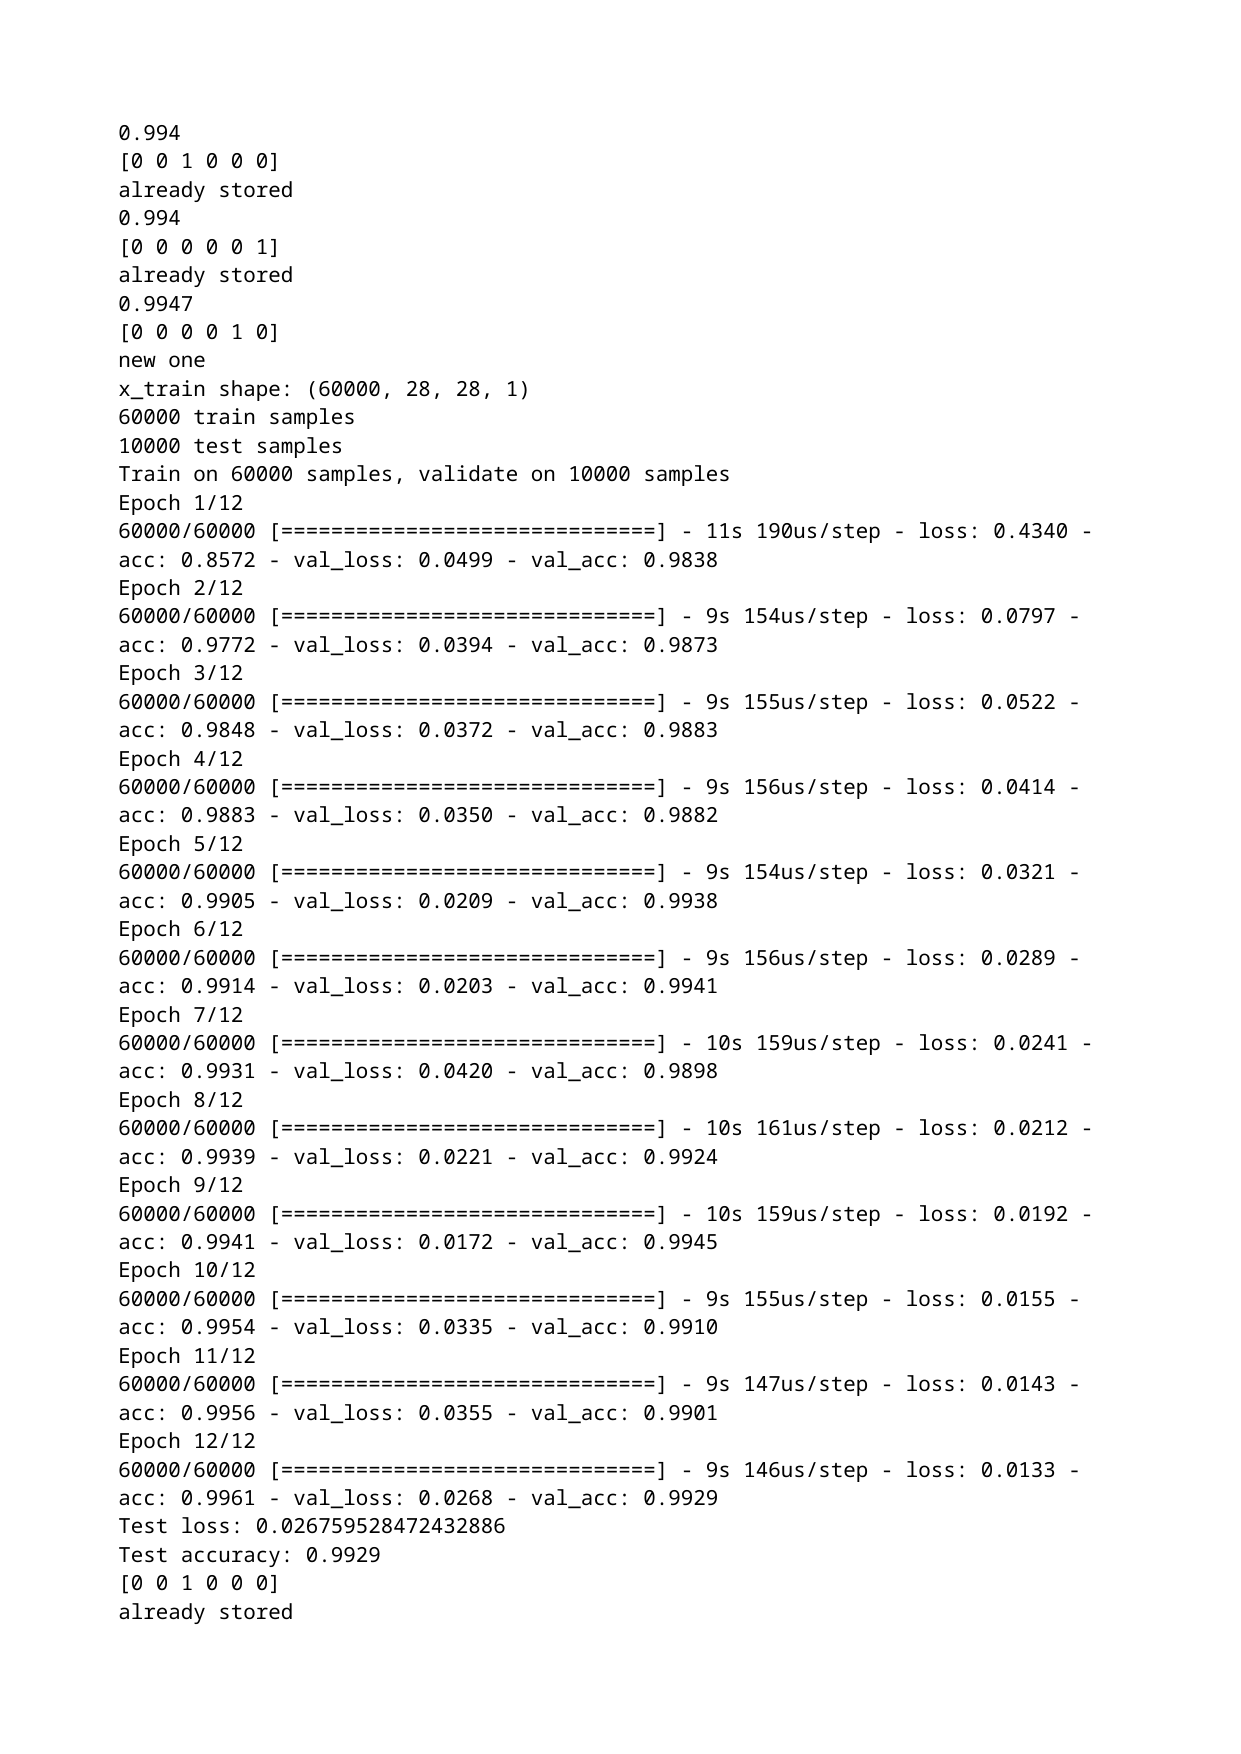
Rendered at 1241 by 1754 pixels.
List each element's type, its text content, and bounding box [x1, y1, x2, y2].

text Epoch 3/12 [118, 658, 1122, 687]
text 60000/60000 [==============================] - 10s 159us/step - loss: 0.0241 - acc: 0.9931 - val_loss: 0.0420 - val_acc: 0.9898 [118, 1028, 1122, 1085]
text Epoch 7/12 [118, 1000, 1122, 1028]
text [0 0 0 0 0 1] [118, 232, 1122, 260]
text 60000/60000 [==============================] - 9s 156us/step - loss: 0.0414 - acc: 0.9883 - val_loss: 0.0350 - val_acc: 0.9882 [118, 772, 1122, 829]
text Epoch 6/12 [118, 914, 1122, 943]
text Epoch 4/12 [118, 744, 1122, 772]
text 10000 test samples [118, 431, 1122, 459]
text Epoch 9/12 [118, 1170, 1122, 1199]
text already stored [118, 1597, 1122, 1625]
text already stored [118, 260, 1122, 289]
text Epoch 1/12 [118, 488, 1122, 516]
text 60000/60000 [==============================] - 9s 156us/step - loss: 0.0289 - acc: 0.9914 - val_loss: 0.0203 - val_acc: 0.9941 [118, 943, 1122, 1000]
text 60000/60000 [==============================] - 10s 159us/step - loss: 0.0192 - acc: 0.9941 - val_loss: 0.0172 - val_acc: 0.9945 [118, 1199, 1122, 1256]
text 60000/60000 [==============================] - 10s 161us/step - loss: 0.0212 - acc: 0.9939 - val_loss: 0.0221 - val_acc: 0.9924 [118, 1113, 1122, 1170]
text 60000/60000 [==============================] - 9s 155us/step - loss: 0.0155 - acc: 0.9954 - val_loss: 0.0335 - val_acc: 0.9910 [118, 1284, 1122, 1341]
text Epoch 12/12 [118, 1426, 1122, 1455]
text 0.994 [118, 203, 1122, 232]
text 60000/60000 [==============================] - 11s 190us/step - loss: 0.4340 - acc: 0.8572 - val_loss: 0.0499 - val_acc: 0.9838 [118, 516, 1122, 573]
text Train on 60000 samples, validate on 10000 samples [118, 459, 1122, 488]
text Epoch 11/12 [118, 1341, 1122, 1369]
text x_train shape: (60000, 28, 28, 1) [118, 374, 1122, 402]
text [0 0 1 0 0 0] [118, 1568, 1122, 1597]
text Test loss: 0.026759528472432886 [118, 1512, 1122, 1540]
text 60000/60000 [==============================] - 9s 147us/step - loss: 0.0143 - acc: 0.9956 - val_loss: 0.0355 - val_acc: 0.9901 [118, 1369, 1122, 1426]
text 60000/60000 [==============================] - 9s 154us/step - loss: 0.0797 - acc: 0.9772 - val_loss: 0.0394 - val_acc: 0.9873 [118, 602, 1122, 658]
text 0.9947 [118, 289, 1122, 317]
text Epoch 10/12 [118, 1256, 1122, 1284]
text Epoch 5/12 [118, 829, 1122, 857]
text 60000/60000 [==============================] - 9s 154us/step - loss: 0.0321 - acc: 0.9905 - val_loss: 0.0209 - val_acc: 0.9938 [118, 857, 1122, 914]
text Test accuracy: 0.9929 [118, 1540, 1122, 1568]
text 60000/60000 [==============================] - 9s 155us/step - loss: 0.0522 - acc: 0.9848 - val_loss: 0.0372 - val_acc: 0.9883 [118, 687, 1122, 744]
text Epoch 2/12 [118, 573, 1122, 602]
text 0.994 [118, 118, 1122, 147]
text [0 0 1 0 0 0] [118, 147, 1122, 175]
text new one [118, 346, 1122, 374]
text [0 0 0 0 1 0] [118, 317, 1122, 346]
text 60000/60000 [==============================] - 9s 146us/step - loss: 0.0133 - acc: 0.9961 - val_loss: 0.0268 - val_acc: 0.9929 [118, 1455, 1122, 1512]
text 60000 train samples [118, 402, 1122, 431]
text already stored [118, 175, 1122, 203]
text Epoch 8/12 [118, 1085, 1122, 1113]
